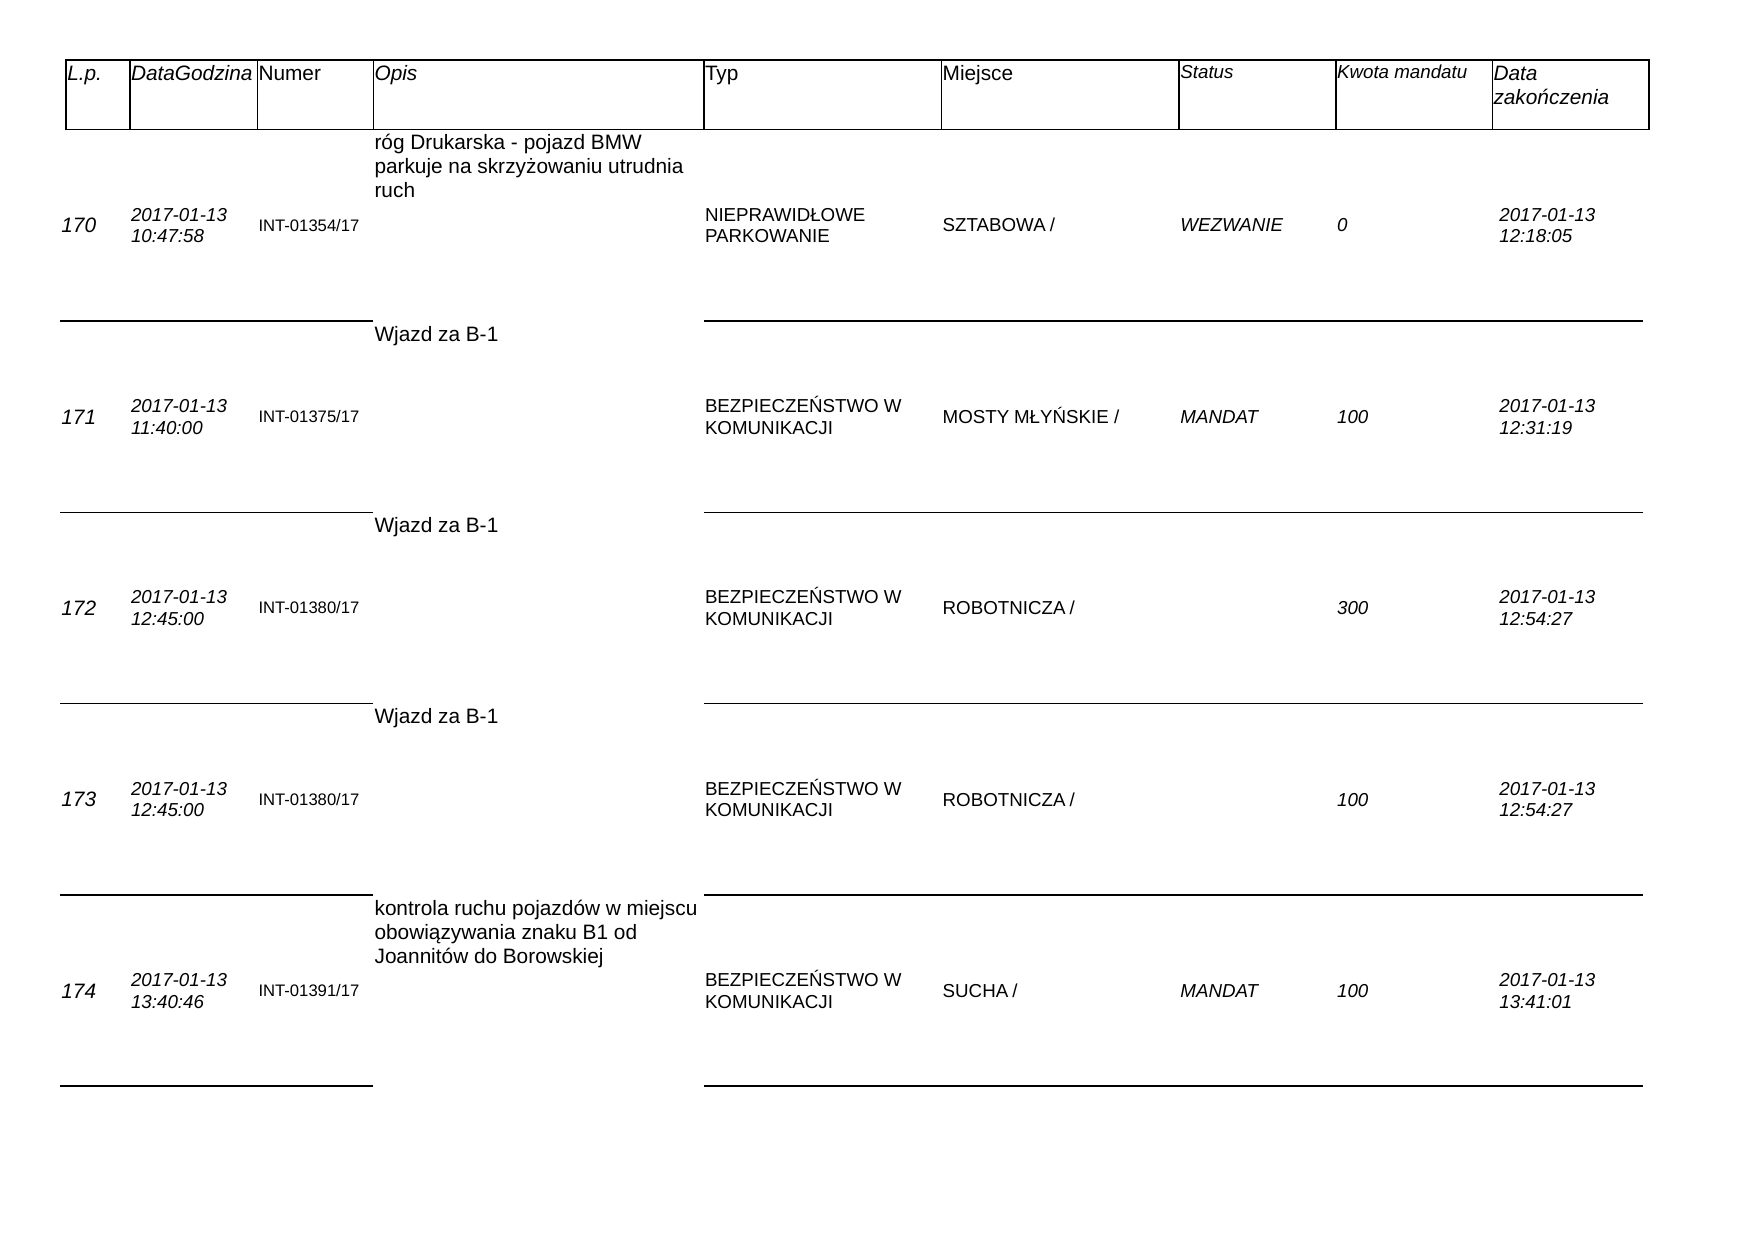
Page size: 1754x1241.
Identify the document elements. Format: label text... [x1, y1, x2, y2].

table_cell Wjazd za B-1 [373, 511, 704, 703]
table_cell 2017-01-13 12:45:00 [130, 513, 257, 703]
table_header Data zakończenia [1493, 61, 1648, 129]
table_cell WEZWANIE [1179, 130, 1336, 320]
table_cell INT-01380/17 [257, 704, 373, 894]
table_cell 2017-01-13 12:31:19 [1498, 322, 1643, 511]
table_cell 174 [60, 896, 130, 1085]
table_cell kontrola ruchu pojazdów w miejscu obowiązywania znaku B1 od Joannitów do Borowskiej [373, 894, 704, 1085]
table_cell BEZPIECZEŃSTWO W KOMUNIKACJI [704, 513, 941, 703]
table_cell INT-01375/17 [257, 322, 373, 511]
table_cell MANDAT [1179, 896, 1336, 1085]
table_cell SUCHA / [941, 896, 1179, 1085]
table_header Miejsce [942, 61, 1178, 129]
table_cell INT-01391/17 [257, 896, 373, 1085]
table_cell 2017-01-13 10:47:58 [130, 130, 257, 320]
table_cell [1179, 513, 1336, 703]
table_header Numer [258, 61, 373, 129]
table_cell MOSTY MŁYŃSKIE / [941, 322, 1179, 511]
table_cell 172 [60, 513, 130, 703]
table_cell [1643, 511, 1649, 703]
table_cell 2017-01-13 12:18:05 [1498, 130, 1643, 320]
table_cell 100 [1336, 896, 1498, 1085]
table_header Kwota mandatu [1337, 61, 1492, 129]
table_header L.p. [67, 61, 129, 129]
table_cell 300 [1336, 513, 1498, 703]
table_cell Wjazd za B-1 [373, 703, 704, 894]
table_cell 2017-01-13 12:45:00 [130, 704, 257, 894]
table_cell Wjazd za B-1 [373, 320, 704, 511]
table_cell INT-01380/17 [257, 513, 373, 703]
table_cell 0 [1336, 130, 1498, 320]
table_cell [1643, 320, 1649, 511]
table_cell 2017-01-13 11:40:00 [130, 322, 257, 511]
table_cell 100 [1336, 704, 1498, 894]
table_header Opis [374, 61, 703, 129]
table_cell [1643, 703, 1649, 894]
table_cell BEZPIECZEŃSTWO W KOMUNIKACJI [704, 896, 941, 1085]
table_cell MANDAT [1179, 322, 1336, 511]
table_cell 2017-01-13 12:54:27 [1498, 513, 1643, 703]
table_header DataGodzina [131, 61, 257, 129]
table_header [60, 59, 65, 129]
table_header Typ [705, 61, 941, 129]
table_cell 171 [60, 322, 130, 511]
table_cell 2017-01-13 13:41:01 [1498, 896, 1643, 1085]
table_cell ROBOTNICZA / [941, 513, 1179, 703]
table_cell ROBOTNICZA / [941, 704, 1179, 894]
table_cell 100 [1336, 322, 1498, 511]
table_cell [1643, 130, 1649, 320]
table_cell 170 [60, 129, 130, 320]
table_cell 2017-01-13 12:54:27 [1498, 704, 1643, 894]
table_cell [1179, 704, 1336, 894]
table_cell INT-01354/17 [257, 130, 373, 320]
table_cell 173 [60, 704, 130, 894]
table_cell SZTABOWA / [941, 130, 1179, 320]
table_cell [1643, 894, 1649, 1085]
table_header Status [1180, 61, 1335, 129]
table_cell BEZPIECZEŃSTWO W KOMUNIKACJI [704, 704, 941, 894]
table_cell 2017-01-13 13:40:46 [130, 896, 257, 1085]
table_cell BEZPIECZEŃSTWO W KOMUNIKACJI [704, 322, 941, 511]
table_cell NIEPRAWIDŁOWE PARKOWANIE [704, 130, 941, 320]
table_cell róg Drukarska - pojazd BMW parkuje na skrzyżowaniu utrudnia ruch [373, 130, 704, 320]
